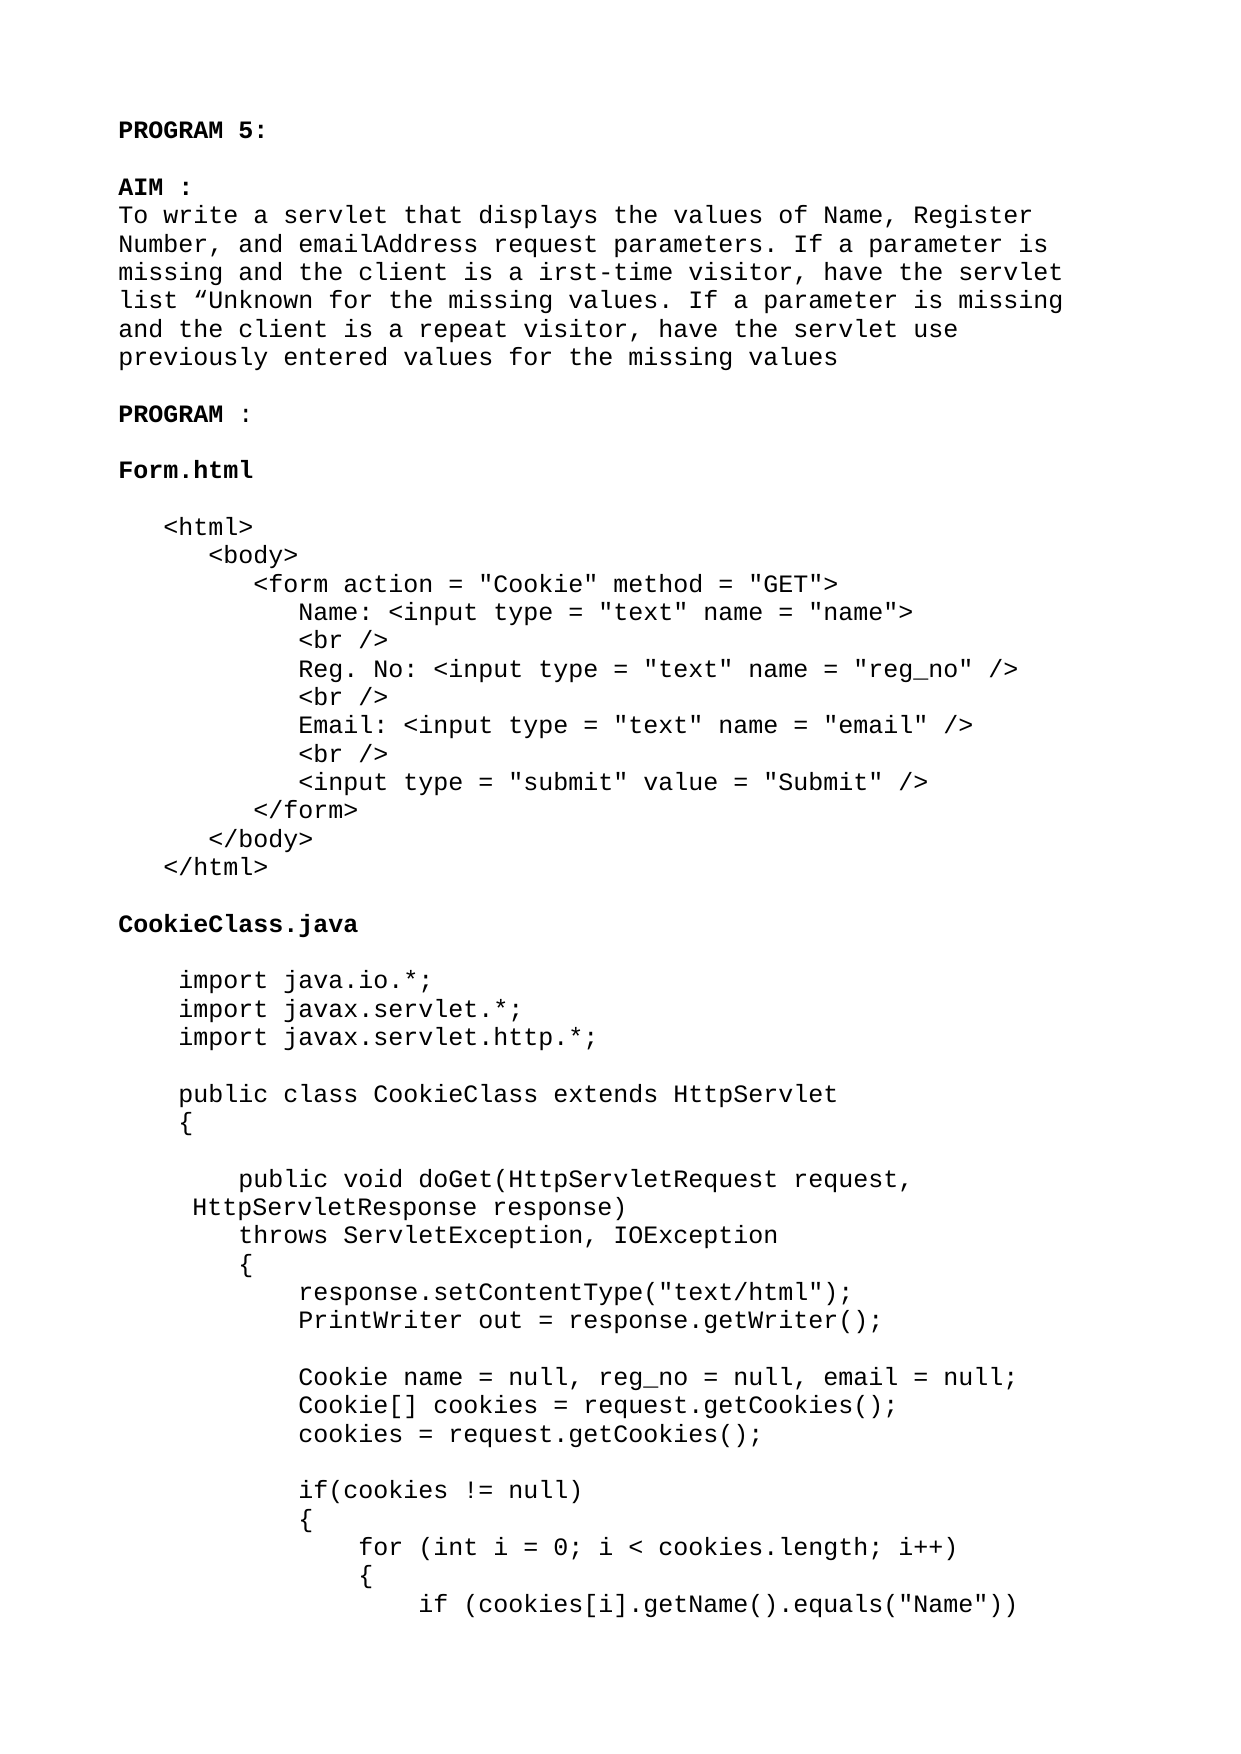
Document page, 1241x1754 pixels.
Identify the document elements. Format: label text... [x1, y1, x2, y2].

text <html> [118, 515, 1122, 543]
text <br /> [118, 628, 1122, 656]
text </form> [118, 798, 1122, 826]
text <br /> [118, 685, 1122, 713]
text public void doGet(HttpServletRequest request, HttpServletResponse response) [118, 1166, 1122, 1223]
text Cookie[] cookies = request.getCookies(); [118, 1393, 1122, 1421]
text PrintWriter out = response.getWriter(); [118, 1308, 1122, 1336]
text import javax.servlet.*; [118, 996, 1122, 1025]
text </html> [118, 855, 1122, 883]
text Name: <input type = "text" name = "name"> [118, 600, 1122, 628]
text CookieClass.java [118, 911, 1122, 940]
text if (cookies[i].getName().equals("Name")) [118, 1591, 1122, 1620]
text Form.html [118, 458, 1122, 486]
text To write a servlet that displays the values of Name, Register Number, and emailAddress request parameters. If a parameter is missing and the client is a irst-time visitor, have the servlet list “Unknown for the missing values. If a parameter is missing and the client is a repeat visitor, have the servlet use previously entered values for the missing values [118, 203, 1122, 373]
text { [118, 1110, 1122, 1138]
text <form action = "Cookie" method = "GET"> [118, 571, 1122, 600]
text response.setContentType("text/html"); [118, 1280, 1122, 1308]
text <br /> [118, 741, 1122, 770]
text AIM : [118, 175, 1122, 203]
text PROGRAM 5: [118, 118, 1122, 146]
text { [118, 1563, 1122, 1591]
text import java.io.*; [118, 968, 1122, 996]
text { [118, 1251, 1122, 1280]
text for (int i = 0; i < cookies.length; i++) [118, 1535, 1122, 1563]
text import javax.servlet.http.*; [118, 1025, 1122, 1053]
text PROGRAM : [118, 401, 1122, 430]
text if(cookies != null) [118, 1478, 1122, 1506]
text { [118, 1506, 1122, 1535]
text Cookie name = null, reg_no = null, email = null; [118, 1365, 1122, 1393]
text public class CookieClass extends HttpServlet [118, 1081, 1122, 1110]
text Reg. No: <input type = "text" name = "reg_no" /> [118, 656, 1122, 685]
text </body> [118, 826, 1122, 855]
text Email: <input type = "text" name = "email" /> [118, 713, 1122, 741]
text <body> [118, 543, 1122, 571]
text <input type = "submit" value = "Submit" /> [118, 770, 1122, 798]
text cookies = request.getCookies(); [118, 1421, 1122, 1450]
text throws ServletException, IOException [118, 1223, 1122, 1251]
